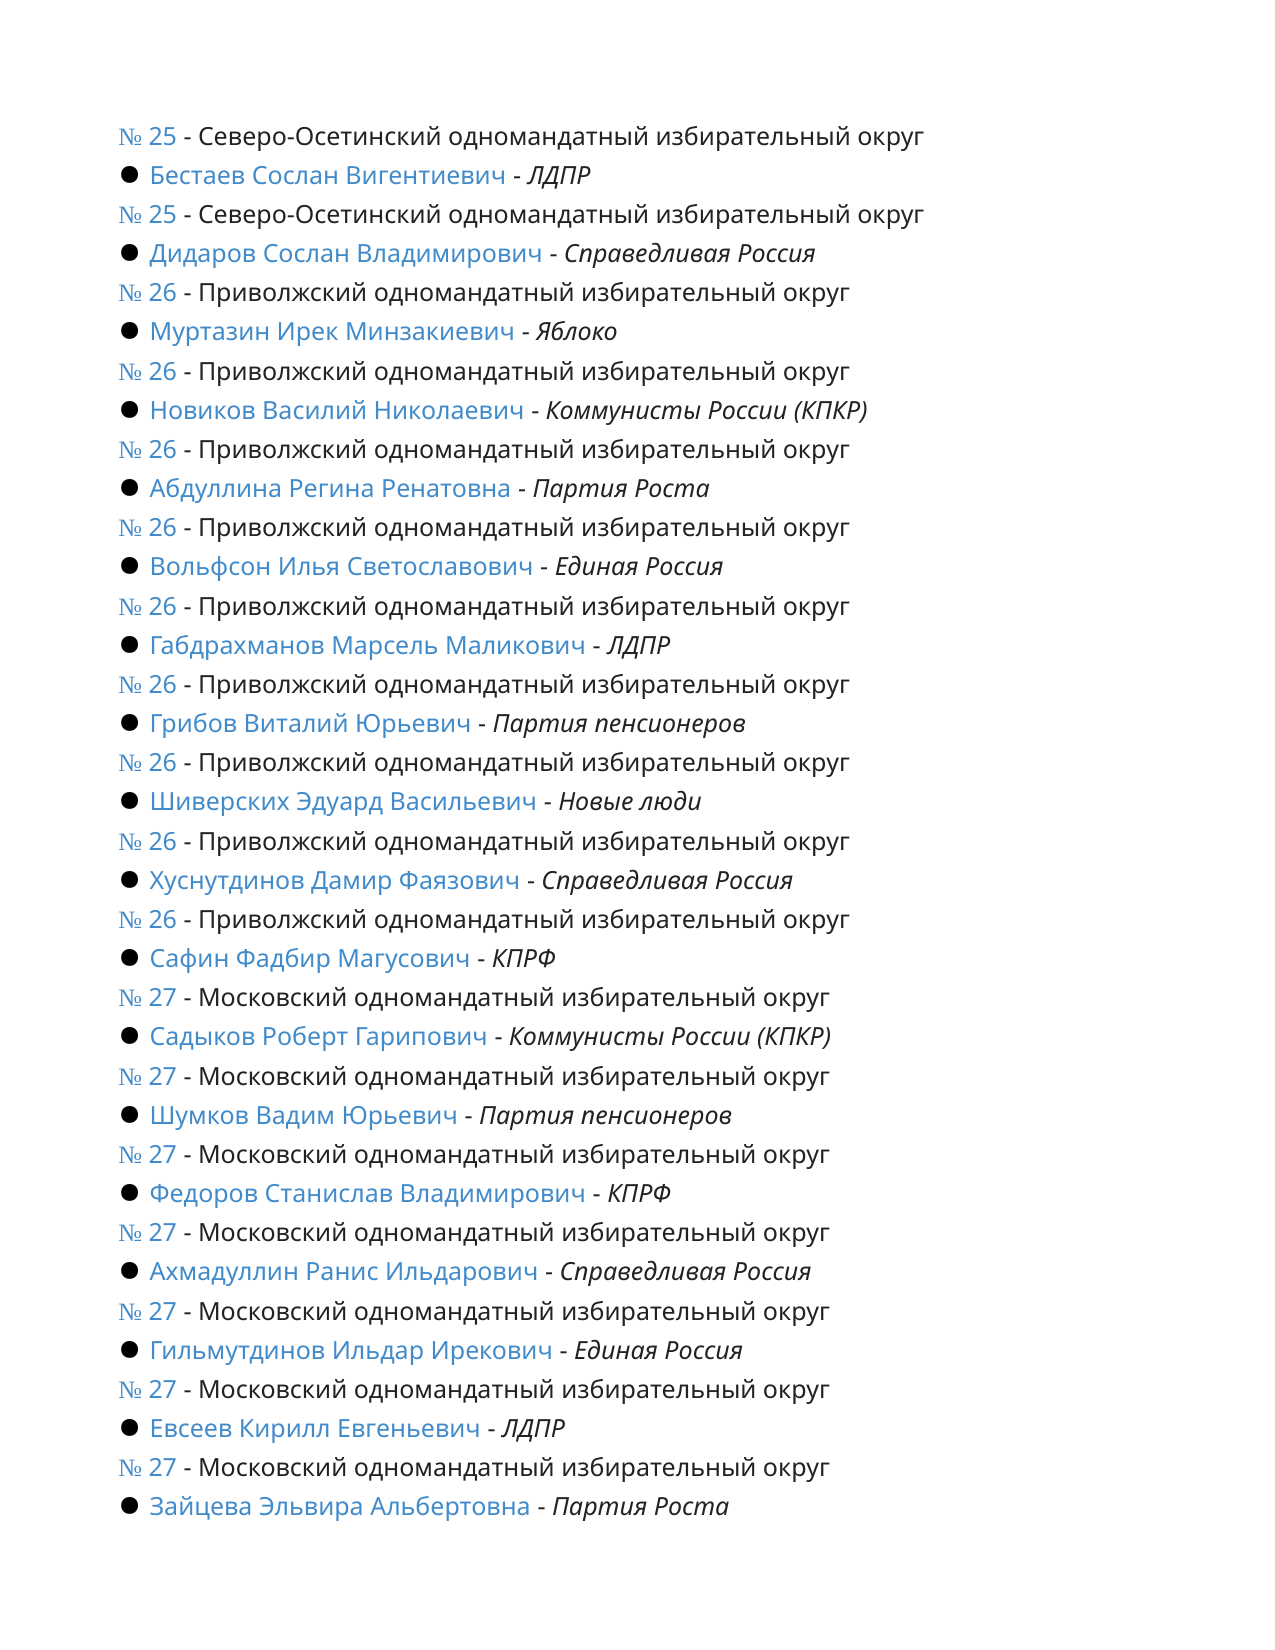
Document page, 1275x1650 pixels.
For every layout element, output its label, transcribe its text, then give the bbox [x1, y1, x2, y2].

list Вольфсон Илья Светославович - Единая Россия [120, 549, 1157, 583]
text № 27 - Московский одномандатный избирательный округ [118, 1371, 1157, 1406]
text № 26 - Приволжский одномандатный избирательный округ [118, 275, 1157, 309]
list Хуснутдинов Дамир Фаязович - Справедливая Россия [120, 862, 1157, 896]
list Садыков Роберт Гарипович - Коммунисты России (КПКР) [120, 1019, 1157, 1053]
text № 27 - Московский одномандатный избирательный округ [118, 1136, 1157, 1171]
list Ахмадуллин Ранис Ильдарович - Справедливая Россия [120, 1254, 1157, 1288]
list Абдуллина Регина Ренатовна - Партия Роста [120, 471, 1157, 505]
list Шумков Вадим Юрьевич - Партия пенсионеров [120, 1097, 1157, 1131]
text № 27 - Московский одномандатный избирательный округ [118, 1058, 1157, 1092]
list Шиверских Эдуард Васильевич - Новые люди [120, 784, 1157, 818]
list Муртазин Ирек Минзакиевич - Яблоко [120, 314, 1157, 348]
text № 26 - Приволжский одномандатный избирательный округ [118, 823, 1157, 857]
text № 26 - Приволжский одномандатный избирательный округ [118, 745, 1157, 779]
text № 25 - Северо-Осетинский одномандатный избирательный округ [118, 118, 1157, 152]
list Новиков Василий Николаевич - Коммунисты России (КПКР) [120, 392, 1157, 426]
text № 25 - Северо-Осетинский одномандатный избирательный округ [118, 196, 1157, 231]
list Федоров Станислав Владимирович - КПРФ [120, 1176, 1157, 1210]
text № 26 - Приволжский одномандатный избирательный округ [118, 666, 1157, 701]
text № 26 - Приволжский одномандатный избирательный округ [118, 353, 1157, 387]
list Дидаров Сослан Владимирович - Справедливая Россия [120, 236, 1157, 270]
text № 27 - Московский одномандатный избирательный округ [118, 980, 1157, 1014]
text № 26 - Приволжский одномандатный избирательный округ [118, 510, 1157, 544]
list Сафин Фадбир Магусович - КПРФ [120, 941, 1157, 975]
list Бестаев Сослан Вигентиевич - ЛДПР [120, 157, 1157, 191]
list Евсеев Кирилл Евгеньевич - ЛДПР [120, 1411, 1157, 1445]
text № 27 - Московский одномандатный избирательный округ [118, 1215, 1157, 1249]
list Зайцева Эльвира Альбертовна - Партия Роста [120, 1489, 1157, 1523]
list Гильмутдинов Ильдар Ирекович - Единая Россия [120, 1332, 1157, 1366]
text № 26 - Приволжский одномандатный избирательный округ [118, 431, 1157, 466]
list Габдрахманов Марсель Маликович - ЛДПР [120, 627, 1157, 661]
list Грибов Виталий Юрьевич - Партия пенсионеров [120, 706, 1157, 740]
text № 26 - Приволжский одномандатный избирательный округ [118, 588, 1157, 622]
text № 26 - Приволжский одномандатный избирательный округ [118, 901, 1157, 936]
text № 27 - Московский одномандатный избирательный округ [118, 1293, 1157, 1327]
text № 27 - Московский одномандатный избирательный округ [118, 1450, 1157, 1484]
